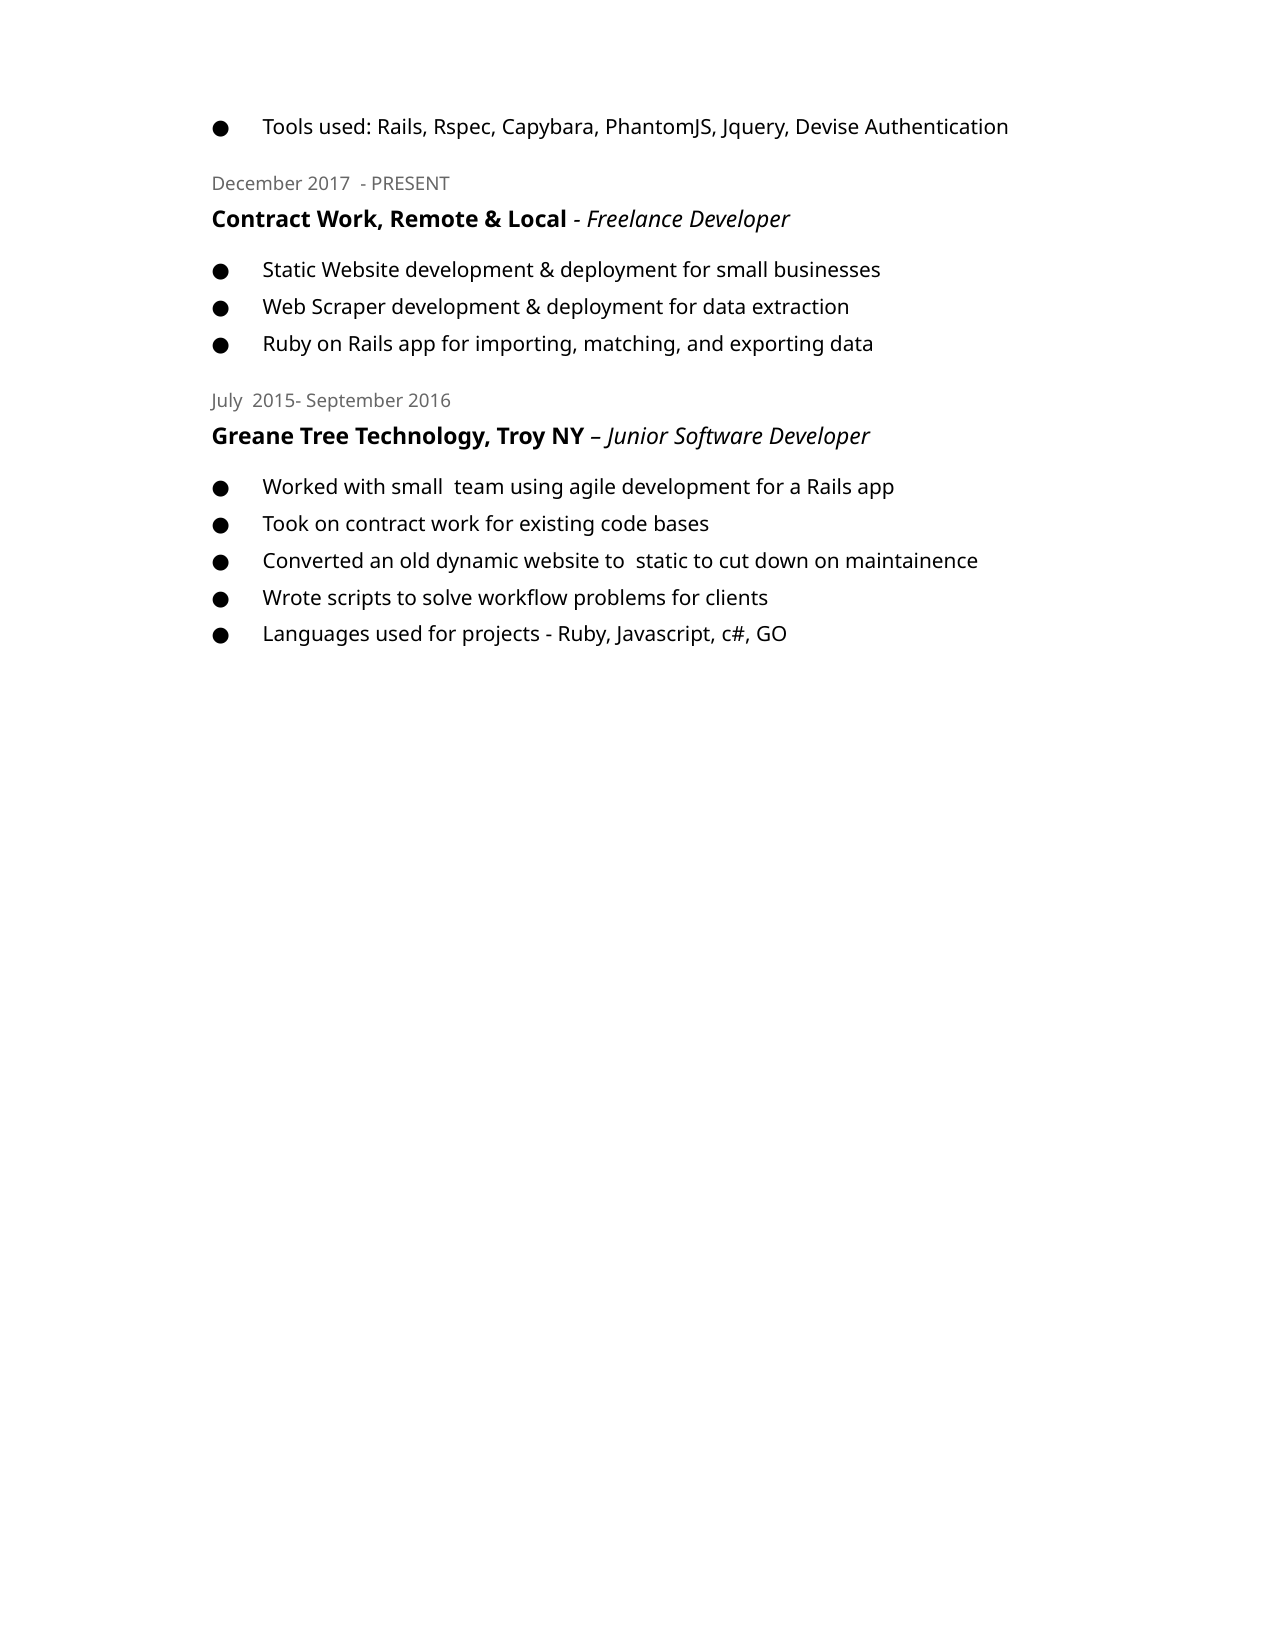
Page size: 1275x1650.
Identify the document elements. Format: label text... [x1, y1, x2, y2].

list Static Website development & deployment for small businesses [211, 255, 1087, 284]
subtitle July 2015- September 2016 [211, 387, 1087, 412]
list Converted an old dynamic website to static to cut down on maintainence [211, 546, 1087, 574]
list Wrote scripts to solve workflow problems for clients [211, 583, 1087, 611]
subtitle December 2017 - PRESENT [211, 170, 1087, 196]
list Ruby on Rails app for importing, matching, and exporting data [211, 329, 1087, 358]
subtitle Contract Work, Remote & Local - Freelance Developer [211, 203, 1087, 234]
list Languages used for projects - Ruby, Javascript, c#, GO [211, 619, 1087, 648]
list Worked with small team using agile development for a Rails app [211, 472, 1087, 501]
list Tools used: Rails, Rspec, Capybara, PhantomJS, Jquery, Devise Authentication [211, 112, 1087, 141]
subtitle Greane Tree Technology, Troy NY – Junior Software Developer [211, 420, 1087, 451]
list Took on contract work for existing code bases [211, 509, 1087, 537]
list Web Scraper development & deployment for data extraction [211, 292, 1087, 321]
